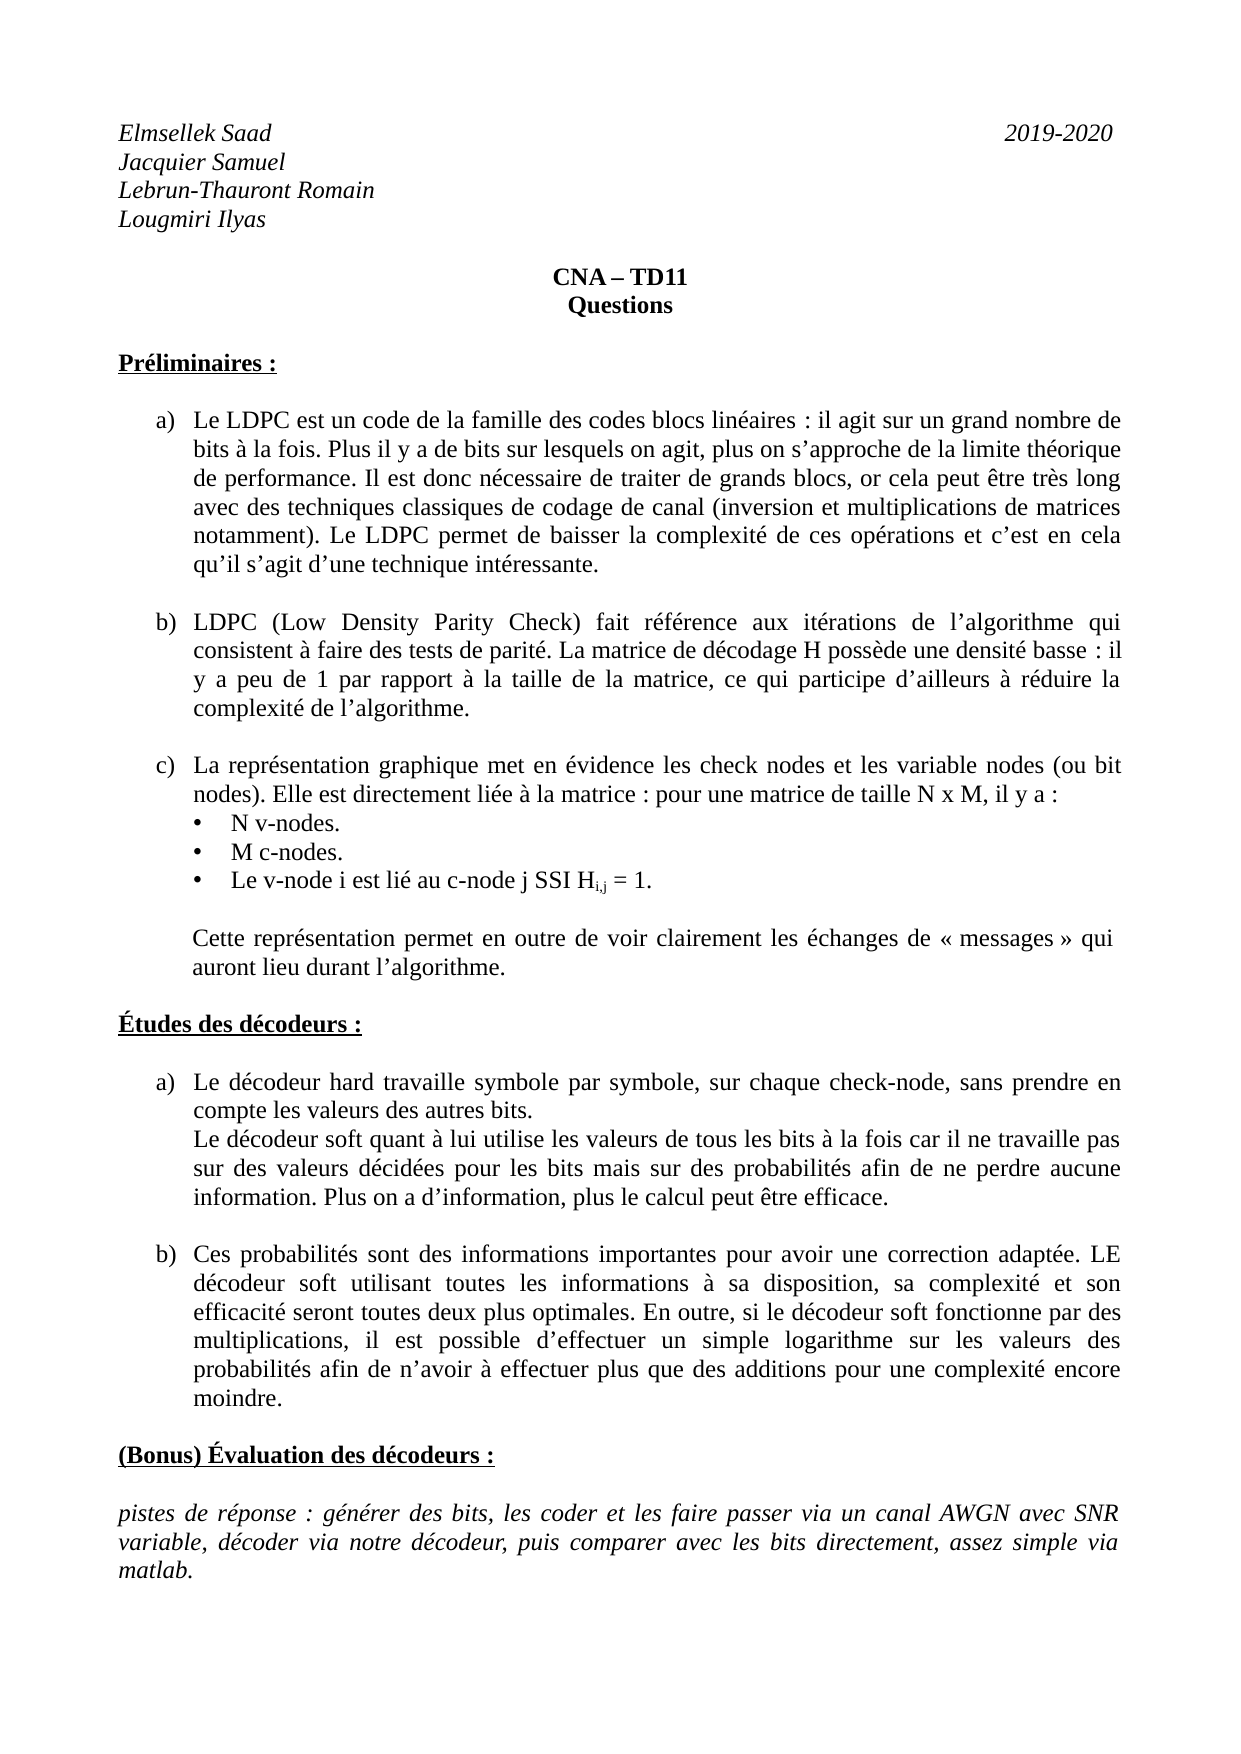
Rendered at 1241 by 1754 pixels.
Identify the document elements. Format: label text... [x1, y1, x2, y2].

list Ces probabilités sont des informations importantes pour avoir une correction adaptée. LE décodeur soft utilisant toutes les informations à sa disposition, sa complexité et son efficacité seront toutes deux plus optimales. En outre, si le décodeur soft fonctionne par des multiplications, il est possible d’effectuer un simple logarithme sur les valeurs des probabilités afin de n’avoir à effectuer plus que des additions pour une complexité encore moindre. [156, 1239, 1122, 1412]
text Cette représentation permet en outre de voir clairement les échanges de « messages » qui auront lieu durant l’algorithme. [118, 923, 1122, 981]
list La représentation graphique met en évidence les check nodes et les variable nodes (ou bit nodes). Elle est directement liée à la matrice : pour une matrice de taille N x M, il y a : [156, 751, 1122, 808]
list N v-nodes. [193, 808, 1122, 837]
text pistes de réponse : générer des bits, les coder et les faire passer via un canal AWGN avec SNR variable, décoder via notre décodeur, puis comparer avec les bits directement, assez simple via matlab. [118, 1498, 1122, 1584]
text CNA – TD11 [118, 262, 1122, 291]
text (Bonus) Évaluation des décodeurs : [118, 1441, 1122, 1469]
text Elmsellek Saad 2019-2020 [118, 118, 1122, 147]
text Questions [118, 291, 1122, 319]
list Le LDPC est un code de la famille des codes blocs linéaires : il agit sur un grand nombre de bits à la fois. Plus il y a de bits sur lesquels on agit, plus on s’approche de la limite théorique de performance. Il est donc nécessaire de traiter de grands blocs, or cela peut être très long avec des techniques classiques de codage de canal (inversion et multiplications de matrices notamment). Le LDPC permet de baisser la complexité de ces opérations et c’est en cela qu’il s’agit d’une technique intéressante. [156, 406, 1122, 578]
text Lougmiri Ilyas [118, 204, 1122, 233]
list Le décodeur hard travaille symbole par symbole, sur chaque check-node, sans prendre en compte les valeurs des autres bits. [156, 1067, 1122, 1124]
list Le décodeur soft quant à lui utilise les valeurs de tous les bits à la fois car il ne travaille pas sur des valeurs décidées pour les bits mais sur des probabilités afin de ne perdre aucune information. Plus on a d’information, plus le calcul peut être efficace. [156, 1124, 1122, 1211]
text Études des décodeurs : [118, 1009, 1122, 1038]
text Préliminaires : [118, 348, 1122, 377]
list Le v-node i est lié au c-node j SSI Hi,j = 1. [193, 866, 1122, 894]
list M c-nodes. [193, 837, 1122, 866]
text Jacquier Samuel [118, 147, 1122, 176]
list LDPC (Low Density Parity Check) fait référence aux itérations de l’algorithme qui consistent à faire des tests de parité. La matrice de décodage H possède une densité basse : il y a peu de 1 par rapport à la taille de la matrice, ce qui participe d’ailleurs à réduire la complexité de l’algorithme. [156, 607, 1122, 722]
text Lebrun-Thauront Romain [118, 176, 1122, 204]
